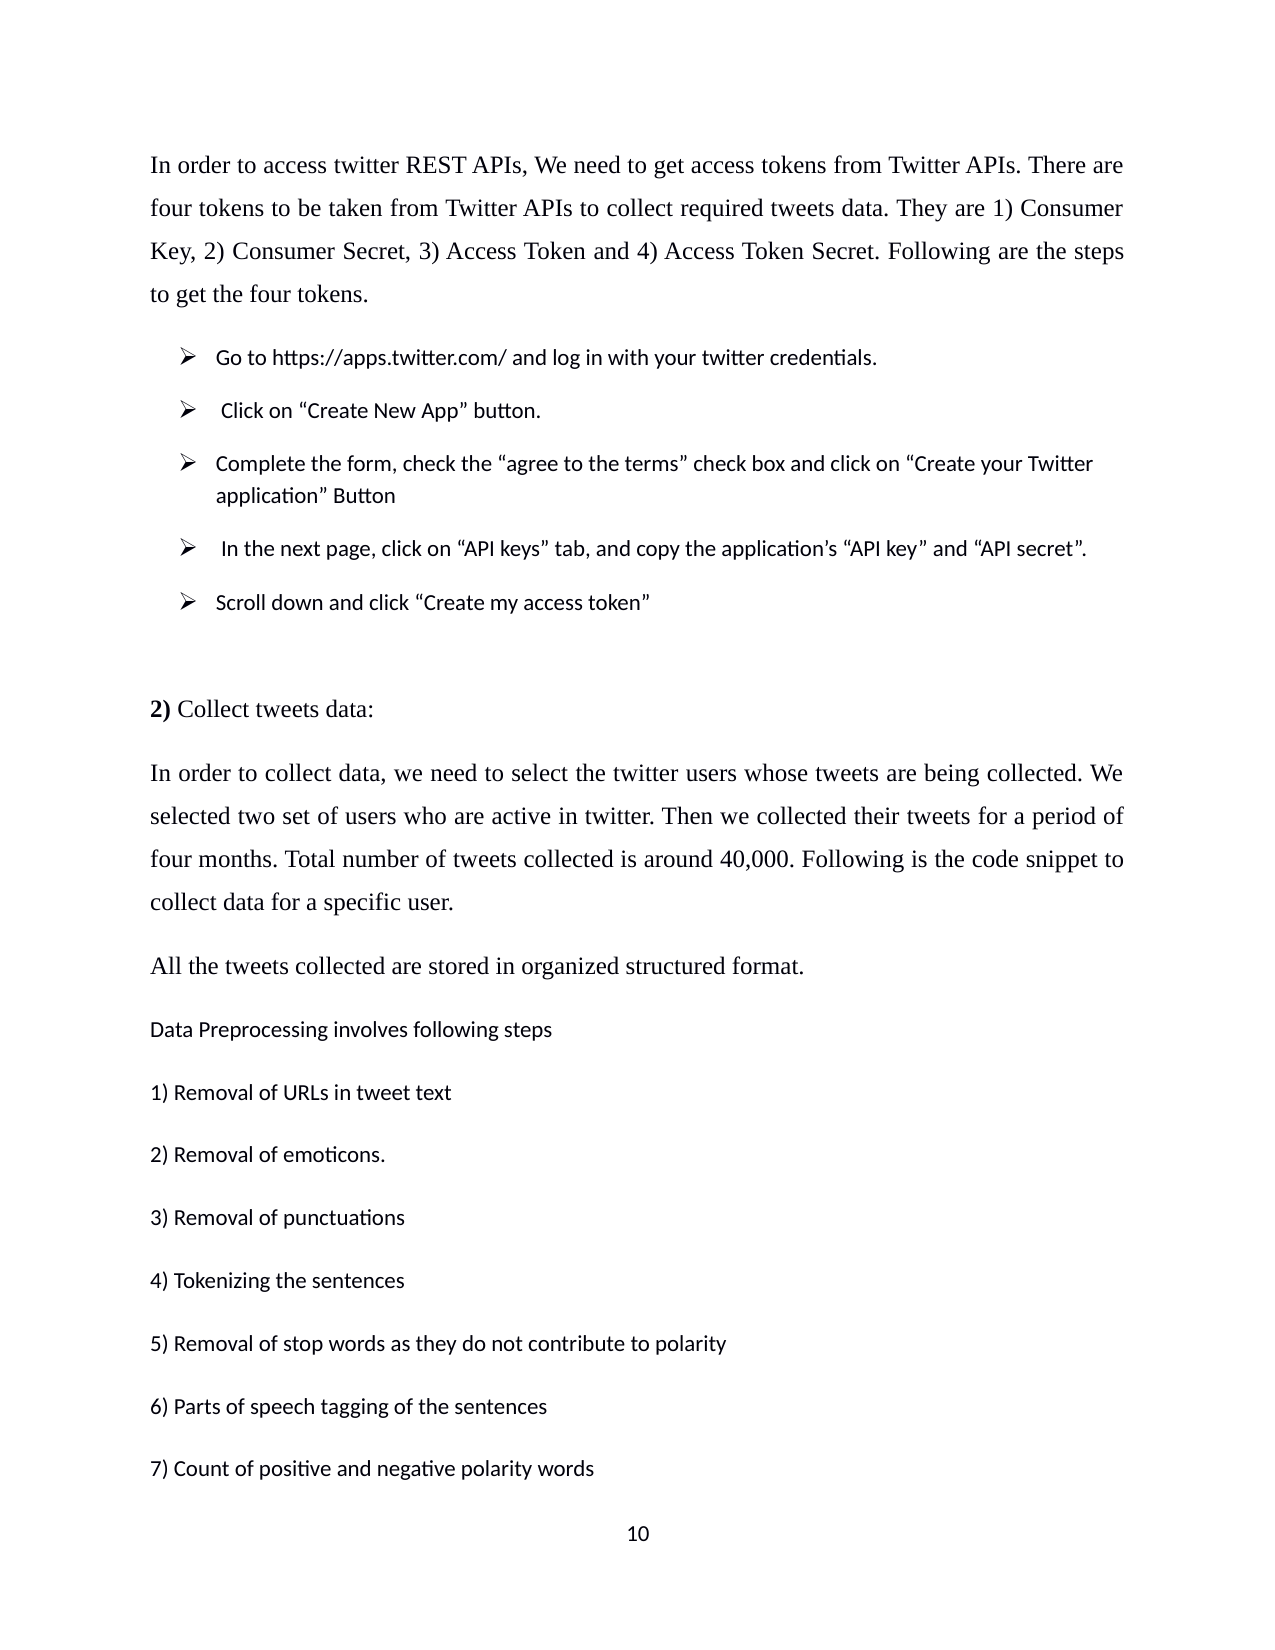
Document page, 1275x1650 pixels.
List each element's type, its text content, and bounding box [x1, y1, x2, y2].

text 3) Removal of punctuations [150, 1203, 1125, 1231]
text All the tweets collected are stored in organized structured format. [150, 951, 1125, 980]
text In order to access twitter REST APIs, We need to get access tokens from Twitter APIs. There are four tokens to be taken from Twitter APIs to collect required tweets data. They are 1) Consumer Key, 2) Consumer Secret, 3) Access Token and 4) Access Token Secret. Following are the steps to get the four tokens. [150, 150, 1125, 308]
text In order to collect data, we need to select the twitter users whose tweets are being collected. We selected two set of users who are active in twitter. Then we collected their tweets for a period of four months. Total number of tweets collected is around 40,000. Following is the code snippet to collect data for a specific user. [150, 758, 1125, 916]
list Complete the form, check the “agree to the terms” check box and click on “Create your Twitter application” Button [178, 449, 1125, 509]
text 1) Removal of URLs in tweet text [150, 1078, 1125, 1106]
text 7) Count of positive and negative polarity words [150, 1454, 1125, 1483]
text Data Preprocessing involves following steps [150, 1015, 1125, 1043]
list Scroll down and click “Create my access token” [178, 588, 1125, 616]
list Click on “Create New App” button. [178, 396, 1125, 424]
list In the next page, click on “API keys” tab, and copy the application’s “API key” and “API secret”. [178, 534, 1125, 563]
list Go to https://apps.twitter.com/ and log in with your twitter credentials. [178, 343, 1125, 371]
text 2) Collect tweets data: [150, 694, 1125, 722]
text 5) Removal of stop words as they do not contribute to polarity [150, 1329, 1125, 1357]
text 6) Parts of speech tagging of the sentences [150, 1392, 1125, 1420]
text 2) Removal of emoticons. [150, 1141, 1125, 1168]
text 4) Tokenizing the sentences [150, 1266, 1125, 1294]
